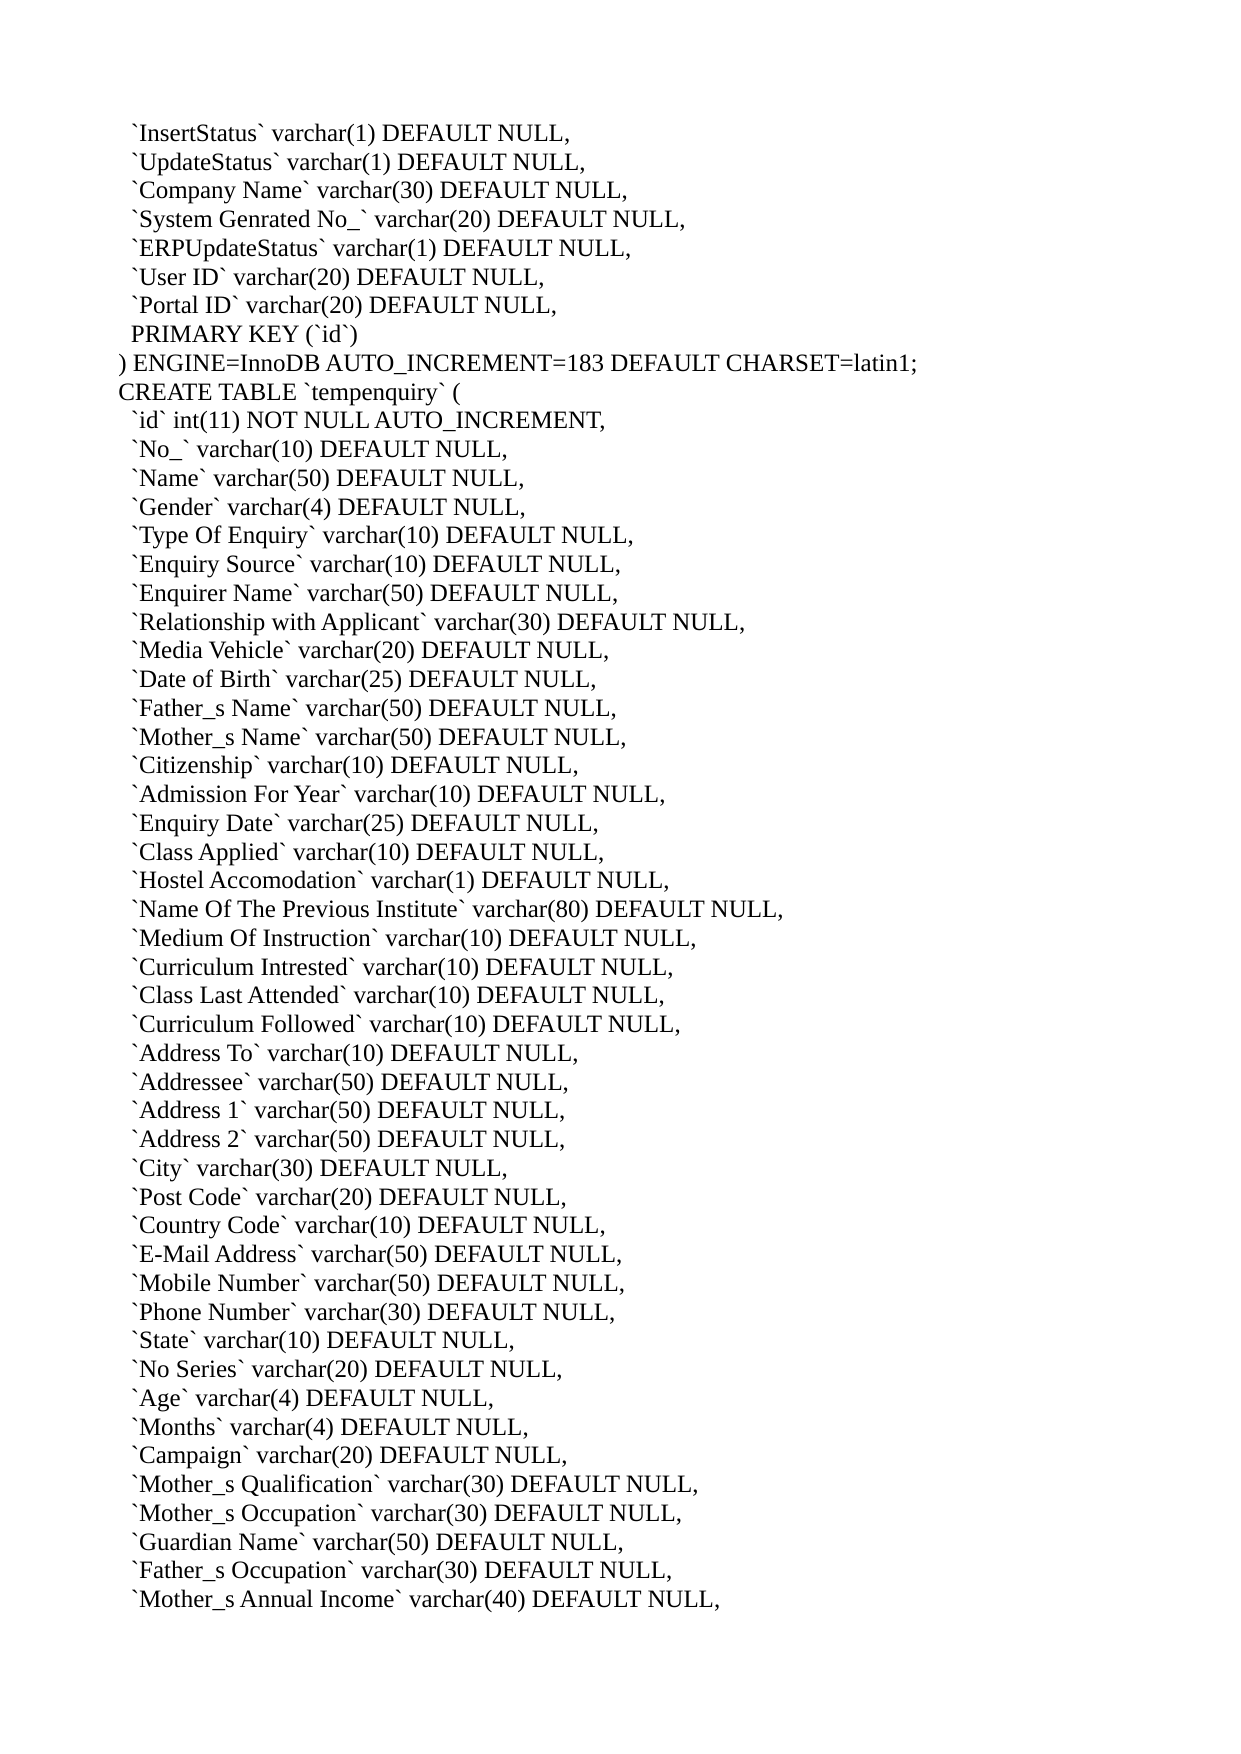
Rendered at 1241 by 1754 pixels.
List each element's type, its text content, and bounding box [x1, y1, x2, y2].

text `Campaign` varchar(20) DEFAULT NULL, [118, 1441, 1122, 1469]
text `Enquiry Source` varchar(10) DEFAULT NULL, [118, 549, 1122, 578]
text `State` varchar(10) DEFAULT NULL, [118, 1326, 1122, 1354]
text `Age` varchar(4) DEFAULT NULL, [118, 1383, 1122, 1412]
text `Phone Number` varchar(30) DEFAULT NULL, [118, 1297, 1122, 1326]
text `Date of Birth` varchar(25) DEFAULT NULL, [118, 664, 1122, 693]
text `ERPUpdateStatus` varchar(1) DEFAULT NULL, [118, 233, 1122, 262]
text `Mobile Number` varchar(50) DEFAULT NULL, [118, 1268, 1122, 1297]
text `Portal ID` varchar(20) DEFAULT NULL, [118, 291, 1122, 319]
text PRIMARY KEY (`id`) [118, 319, 1122, 348]
text ) ENGINE=InnoDB AUTO_INCREMENT=183 DEFAULT CHARSET=latin1; [118, 348, 1122, 377]
text `Name Of The Previous Institute` varchar(80) DEFAULT NULL, [118, 894, 1122, 923]
text `Father_s Name` varchar(50) DEFAULT NULL, [118, 693, 1122, 722]
text `Relationship with Applicant` varchar(30) DEFAULT NULL, [118, 607, 1122, 636]
text `Father_s Occupation` varchar(30) DEFAULT NULL, [118, 1556, 1122, 1584]
text `User ID` varchar(20) DEFAULT NULL, [118, 262, 1122, 291]
text `id` int(11) NOT NULL AUTO_INCREMENT, [118, 406, 1122, 434]
text `City` varchar(30) DEFAULT NULL, [118, 1153, 1122, 1182]
text `Country Code` varchar(10) DEFAULT NULL, [118, 1211, 1122, 1239]
text `System Genrated No_` varchar(20) DEFAULT NULL, [118, 204, 1122, 233]
text `Address To` varchar(10) DEFAULT NULL, [118, 1038, 1122, 1067]
text `Type Of Enquiry` varchar(10) DEFAULT NULL, [118, 521, 1122, 549]
text `Name` varchar(50) DEFAULT NULL, [118, 463, 1122, 492]
text `Curriculum Followed` varchar(10) DEFAULT NULL, [118, 1009, 1122, 1038]
text `Address 2` varchar(50) DEFAULT NULL, [118, 1124, 1122, 1153]
text `Company Name` varchar(30) DEFAULT NULL, [118, 176, 1122, 204]
text `Mother_s Qualification` varchar(30) DEFAULT NULL, [118, 1469, 1122, 1498]
text `Admission For Year` varchar(10) DEFAULT NULL, [118, 779, 1122, 808]
text `Enquiry Date` varchar(25) DEFAULT NULL, [118, 808, 1122, 837]
text `Guardian Name` varchar(50) DEFAULT NULL, [118, 1527, 1122, 1556]
text `No Series` varchar(20) DEFAULT NULL, [118, 1354, 1122, 1383]
text `Curriculum Intrested` varchar(10) DEFAULT NULL, [118, 952, 1122, 981]
text `Media Vehicle` varchar(20) DEFAULT NULL, [118, 636, 1122, 664]
text `UpdateStatus` varchar(1) DEFAULT NULL, [118, 147, 1122, 176]
text CREATE TABLE `tempenquiry` ( [118, 377, 1122, 406]
text `Mother_s Occupation` varchar(30) DEFAULT NULL, [118, 1498, 1122, 1527]
text `Medium Of Instruction` varchar(10) DEFAULT NULL, [118, 923, 1122, 952]
text `Months` varchar(4) DEFAULT NULL, [118, 1412, 1122, 1441]
text `Post Code` varchar(20) DEFAULT NULL, [118, 1182, 1122, 1211]
text `Addressee` varchar(50) DEFAULT NULL, [118, 1067, 1122, 1096]
text `Mother_s Annual Income` varchar(40) DEFAULT NULL, [118, 1584, 1122, 1613]
text `E-Mail Address` varchar(50) DEFAULT NULL, [118, 1239, 1122, 1268]
text `Mother_s Name` varchar(50) DEFAULT NULL, [118, 722, 1122, 751]
text `Enquirer Name` varchar(50) DEFAULT NULL, [118, 578, 1122, 607]
text `Hostel Accomodation` varchar(1) DEFAULT NULL, [118, 866, 1122, 894]
text `Gender` varchar(4) DEFAULT NULL, [118, 492, 1122, 521]
text `InsertStatus` varchar(1) DEFAULT NULL, [118, 118, 1122, 147]
text `No_` varchar(10) DEFAULT NULL, [118, 434, 1122, 463]
text `Address 1` varchar(50) DEFAULT NULL, [118, 1096, 1122, 1124]
text `Class Last Attended` varchar(10) DEFAULT NULL, [118, 981, 1122, 1009]
text `Class Applied` varchar(10) DEFAULT NULL, [118, 837, 1122, 866]
text `Citizenship` varchar(10) DEFAULT NULL, [118, 751, 1122, 779]
